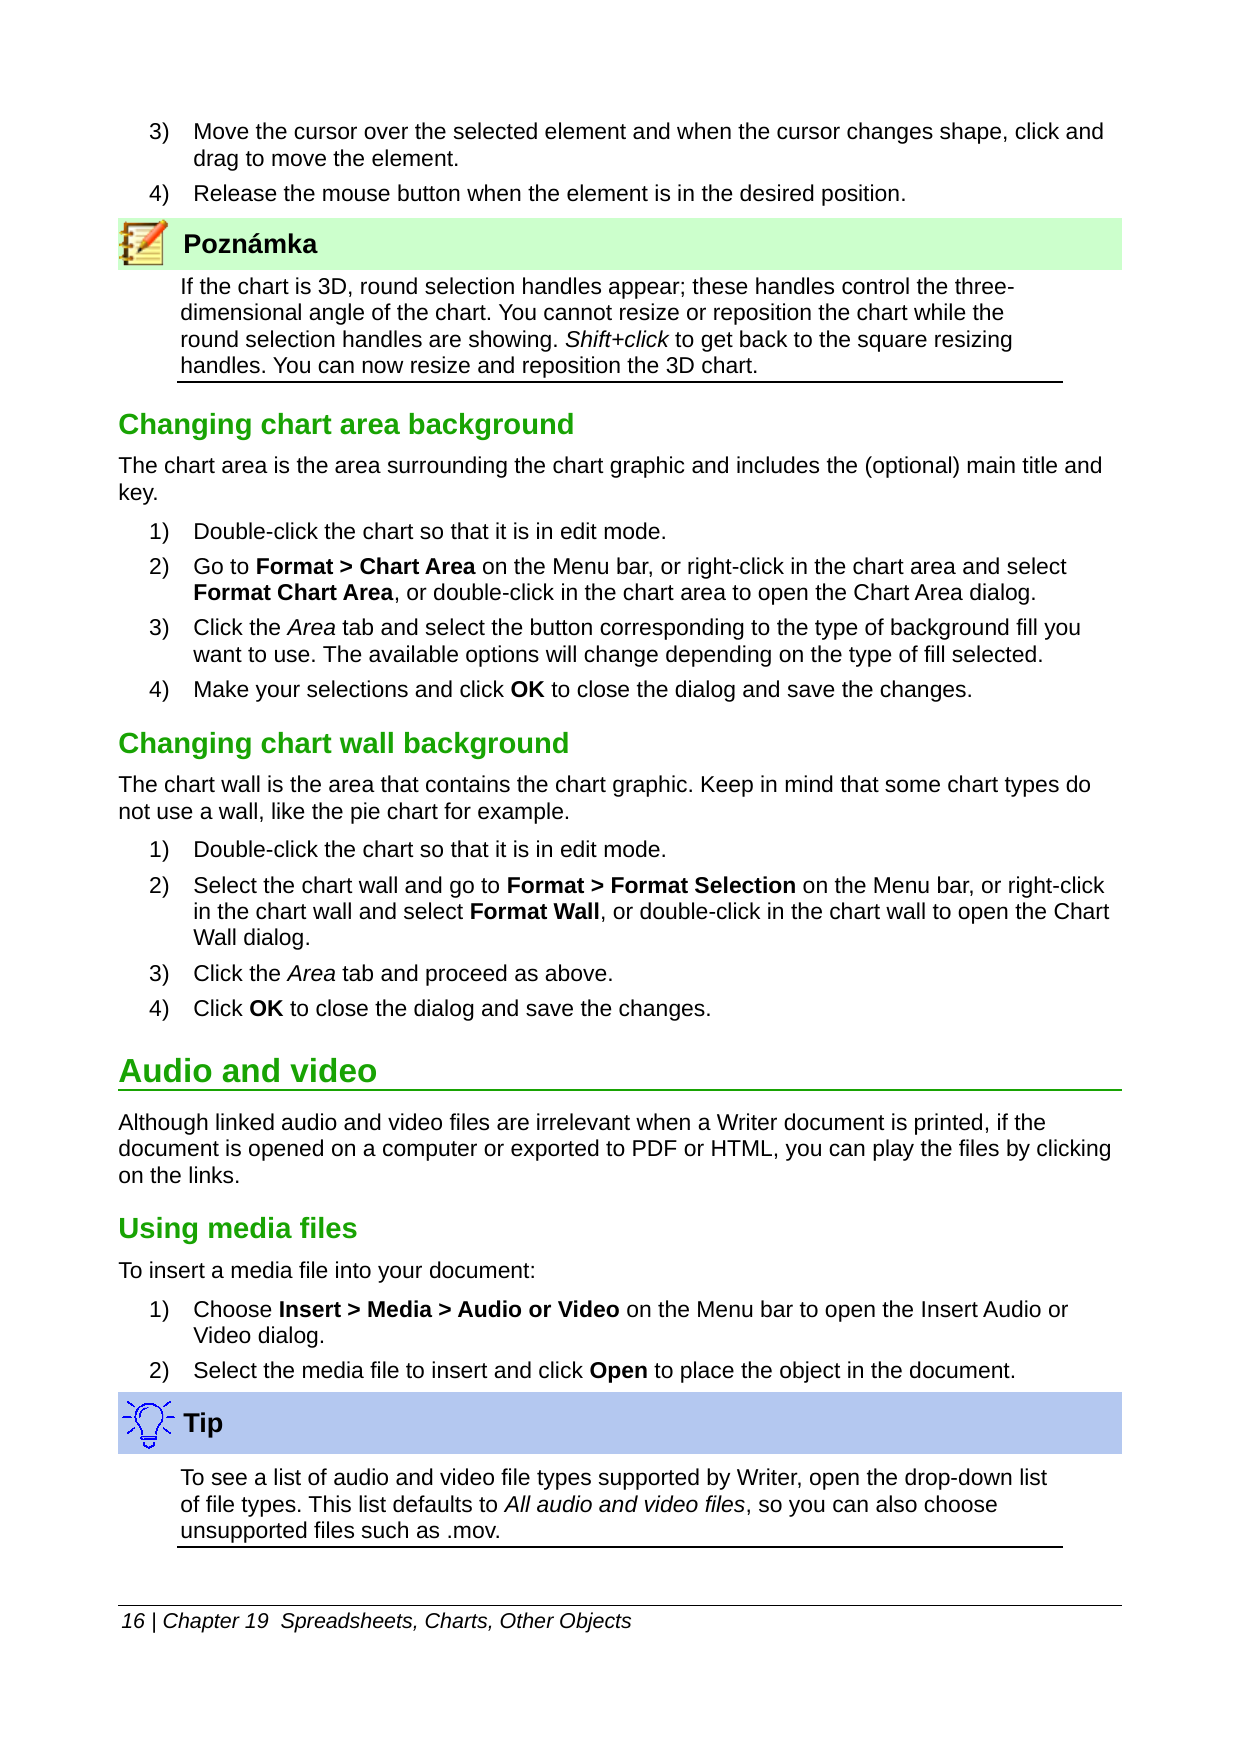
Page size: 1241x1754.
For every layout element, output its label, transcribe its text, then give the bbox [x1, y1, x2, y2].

text Although linked audio and video files are irrelevant when a Writer document is printed, if the document is opened on a computer or exported to PDF or HTML, you can play the files by clicking on the links. [118, 1109, 1122, 1188]
list To insert a media file into your document: [118, 1257, 1122, 1283]
list Choose Insert > Media > Audio or Video on the Menu bar to open the Insert Audio or Video dialog. [169, 1296, 1122, 1348]
picture [119, 218, 170, 269]
list Click OK to close the dialog and save the changes. [169, 995, 1122, 1021]
subtitle Changing chart wall background [118, 726, 1122, 759]
list The chart wall is the area that contains the chart graphic. Keep in mind that some chart types do not use a wall, like the pie chart for example. [118, 771, 1122, 824]
list Double-click the chart so that it is in edit mode. [169, 518, 1122, 544]
list Release the mouse button when the element is in the desired position. [169, 180, 1122, 206]
list Click the Area tab and select the button corresponding to the type of background fill you want to use. The available options will change depending on the type of fill selected. [169, 614, 1122, 667]
picture [119, 1393, 179, 1453]
subtitle Using media files [118, 1212, 1122, 1245]
list Move the cursor over the selected element and when the cursor changes shape, click and drag to move the element. [169, 118, 1122, 171]
list Click the Area tab and proceed as above. [169, 959, 1122, 986]
subtitle Tip [118, 1392, 1122, 1454]
subtitle Audio and video [118, 1051, 1122, 1089]
list Select the chart wall and go to Format > Format Selection on the Menu bar, or right-click in the chart wall and select Format Wall, or double-click in the chart wall to open the Chart Wall dialog. [169, 872, 1122, 951]
text To see a list of audio and video file types supported by Writer, open the drop-down list of file types. This list defaults to All audio and video files, so you can also choose unsupported files such as .mov. [177, 1461, 1063, 1546]
list Make your selections and click OK to close the dialog and save the changes. [169, 676, 1122, 702]
subtitle Poznámka [118, 218, 1122, 270]
text The chart area is the area surrounding the chart graphic and includes the (optional) main title and key. [118, 452, 1122, 505]
list Go to Format > Chart Area on the Menu bar, or right-click in the chart area and select Format Chart Area, or double-click in the chart area to open the Chart Area dialog. [169, 553, 1122, 606]
subtitle Changing chart area background [118, 407, 1122, 441]
list Select the media file to insert and click Open to place the object in the document. [169, 1357, 1122, 1384]
text If the chart is 3D, round selection handles appear; these handles control the three-dimensional angle of the chart. You cannot resize or reposition the chart while the round selection handles are showing. Shift+click to get back to the square resizing handles. You can now resize and reposition the 3D chart. [177, 270, 1063, 381]
list Double-click the chart so that it is in edit mode. [169, 836, 1122, 863]
